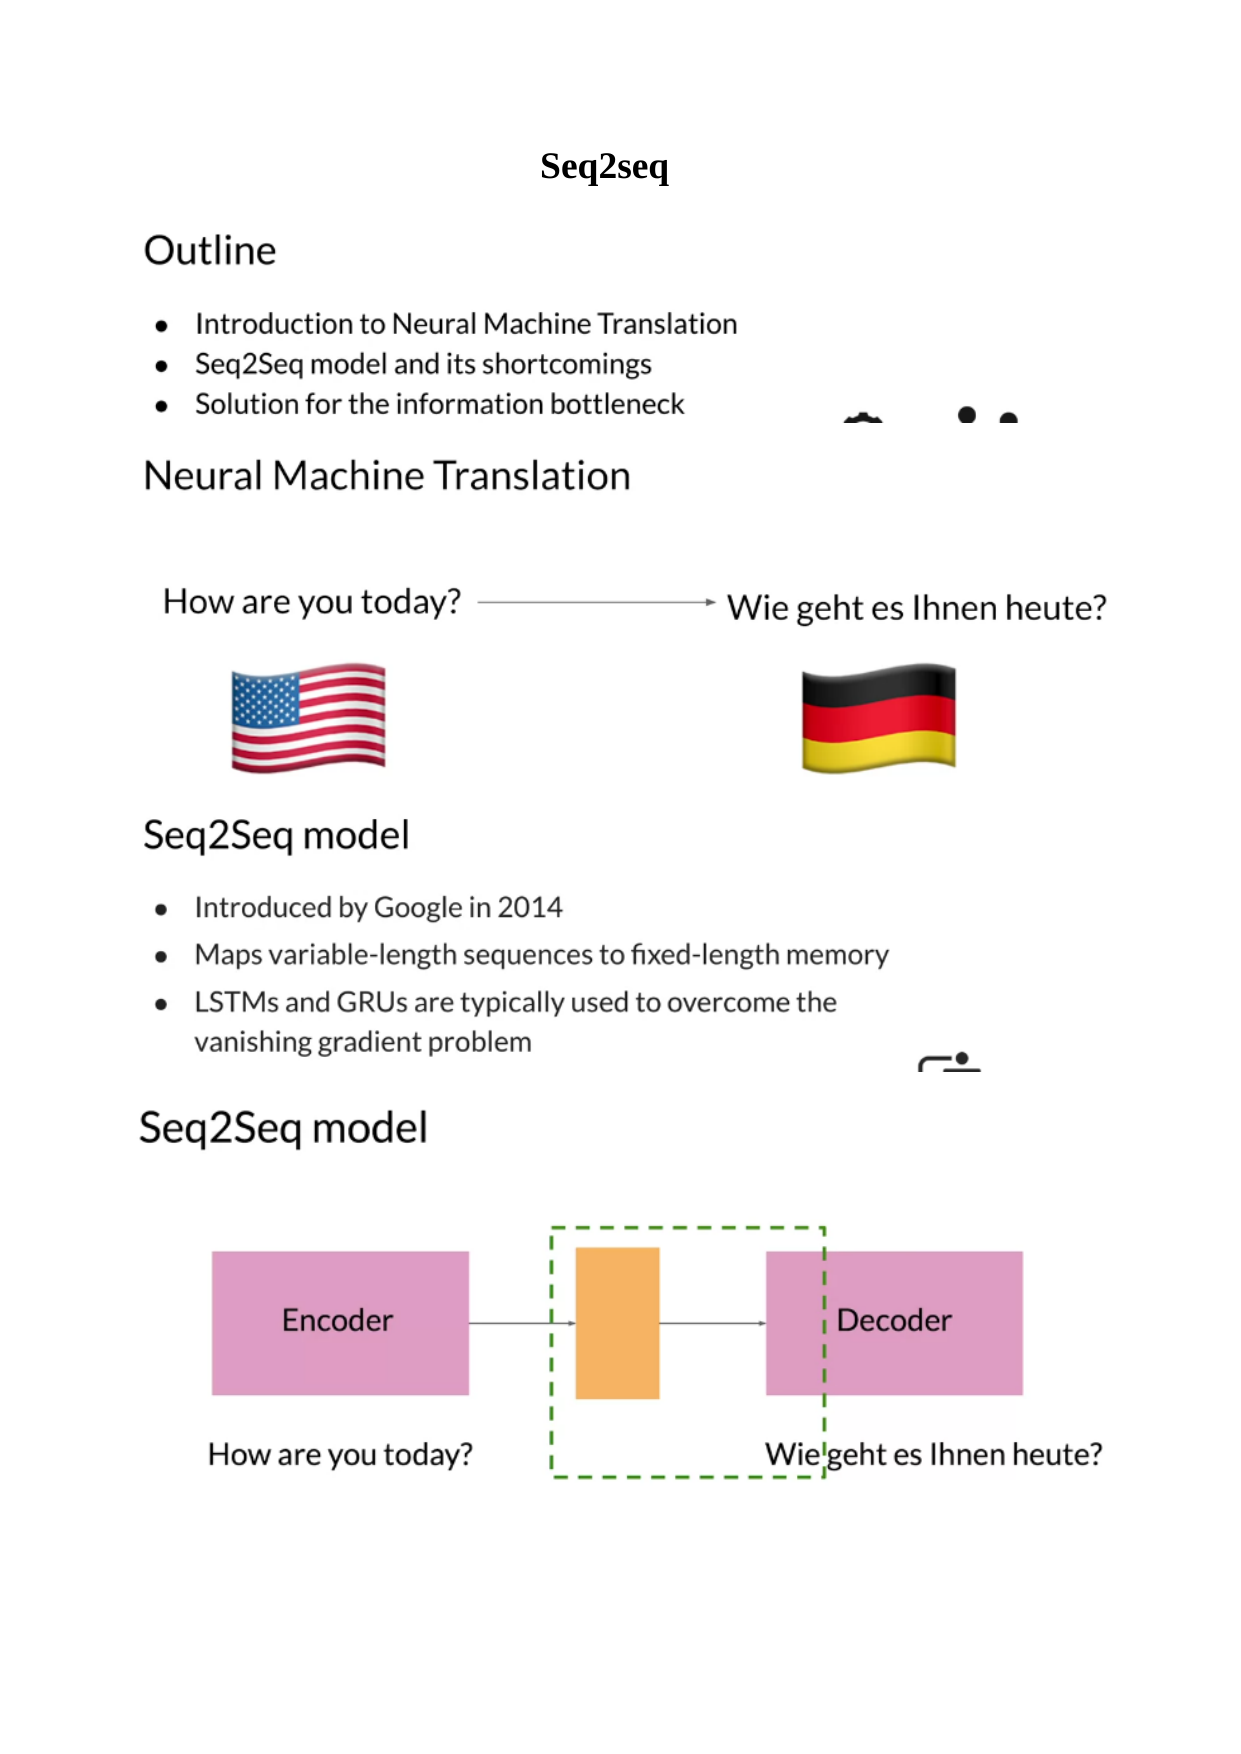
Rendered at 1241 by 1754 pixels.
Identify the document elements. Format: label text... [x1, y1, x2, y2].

picture [118, 1100, 1123, 1492]
picture [118, 813, 1123, 1072]
subtitle Seq2seq [118, 143, 1122, 186]
picture [118, 227, 1123, 423]
picture [118, 451, 1123, 785]
